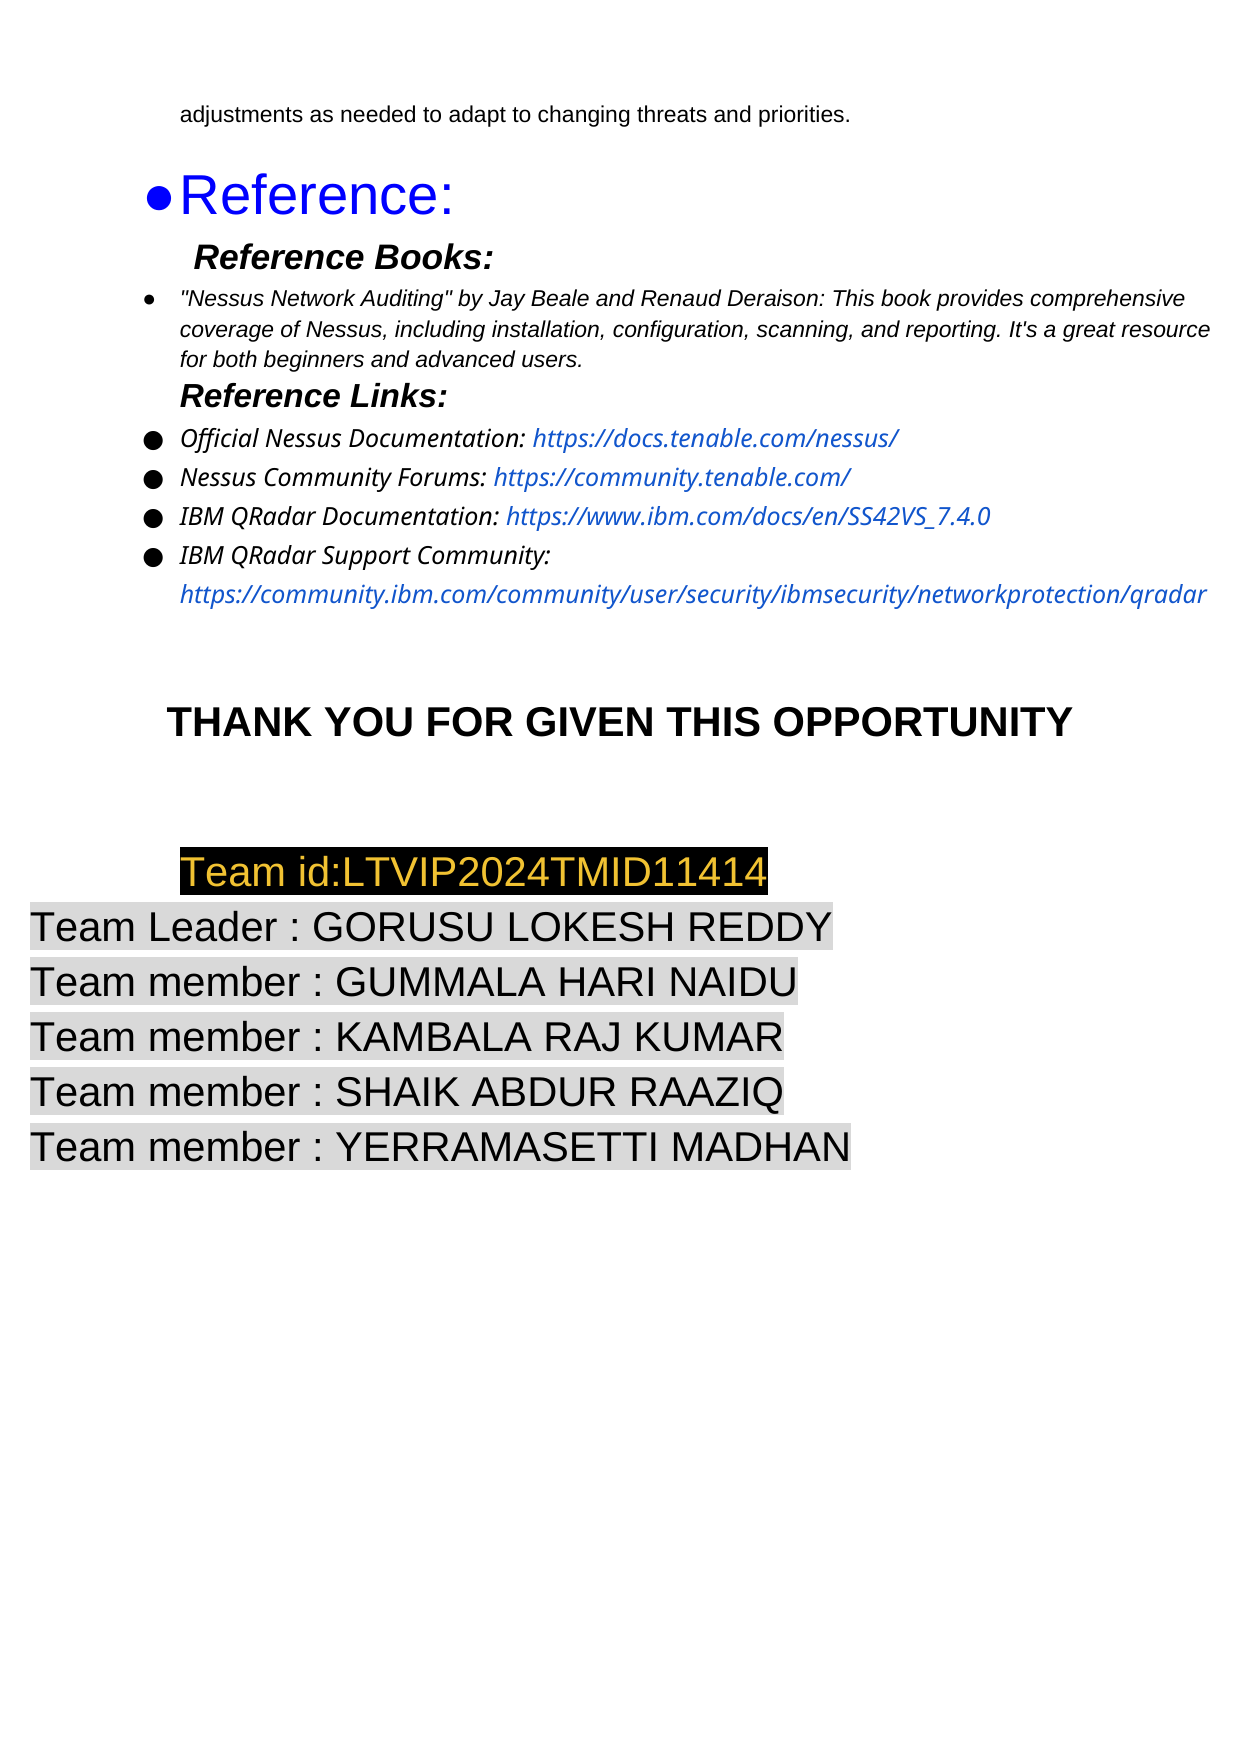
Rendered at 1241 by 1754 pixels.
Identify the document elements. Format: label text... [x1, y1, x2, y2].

text Team id:LTVIP2024TMID11414 [179, 847, 1211, 895]
text adjustments as needed to adapt to changing threats and priorities. [179, 101, 1211, 128]
list Reference: [142, 162, 1211, 226]
text Team Leader : GORUSU LOKESH REDDY [29, 902, 1211, 950]
text Reference Books: [179, 236, 1211, 277]
list Official Nessus Documentation: https://docs.tenable.com/nessus/ [142, 420, 1211, 454]
text Reference Links: [179, 376, 1211, 414]
text Team member : YERRAMASETTI MADHAN [29, 1122, 1211, 1170]
text Team member : KAMBALA RAJ KUMAR [29, 1012, 1211, 1060]
list "Nessus Network Auditing" by Jay Beale and Renaud Deraison: This book provides comprehensive coverage of Nessus, including installation, configuration, scanning, and reporting. It's a great resource for both beginners and advanced users. [142, 285, 1211, 372]
subtitle THANK YOU FOR GIVEN THIS OPPORTUNITY [29, 697, 1211, 745]
list Nessus Community Forums: https://community.tenable.com/ [142, 459, 1211, 493]
text Team member : GUMMALA HARI NAIDU [29, 957, 1211, 1005]
list IBM QRadar Documentation: https://www.ibm.com/docs/en/SS42VS_7.4.0 [142, 498, 1211, 533]
list IBM QRadar Support Community: https://community.ibm.com/community/user/security/ibmsecurity/networkprotection/qradar [142, 538, 1211, 611]
text Team member : SHAIK ABDUR RAAZIQ [29, 1067, 1211, 1115]
